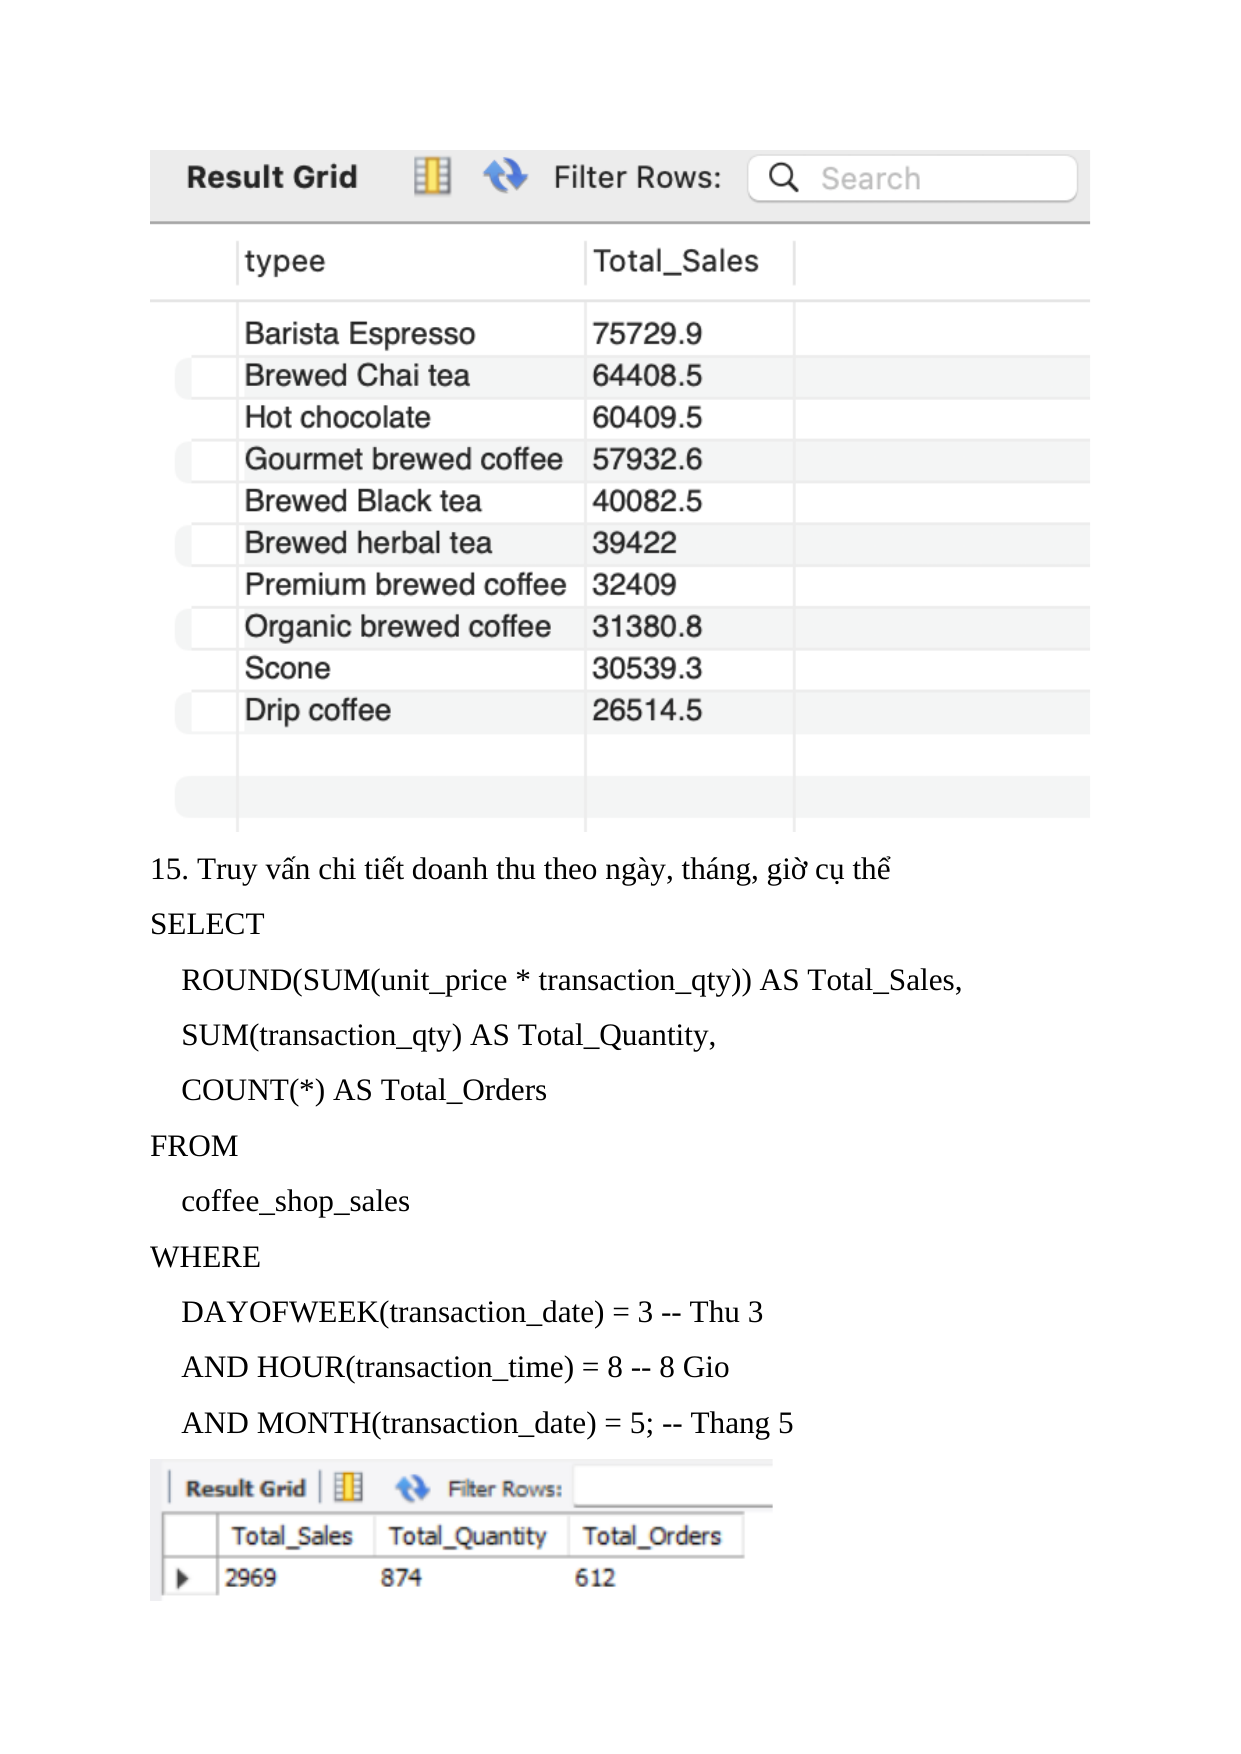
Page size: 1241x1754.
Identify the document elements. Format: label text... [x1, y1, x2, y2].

text COUNT(*) AS Total_Orders [150, 1072, 1090, 1108]
picture [150, 1459, 773, 1601]
text SELECT [150, 905, 1090, 941]
text AND HOUR(transaction_time) = 8 -- 8 Gio [150, 1349, 1090, 1385]
text SUM(transaction_qty) AS Total_Quantity, [150, 1016, 1090, 1052]
text 15. Truy vấn chi tiết doanh thu theo ngày, tháng, giờ cụ thể [150, 850, 1090, 886]
text DAYOFWEEK(transaction_date) = 3 -- Thu 3 [150, 1293, 1090, 1329]
text FROM [150, 1127, 1090, 1163]
text coffee_shop_sales [150, 1182, 1090, 1218]
text WHERE [150, 1238, 1090, 1274]
picture [150, 150, 1091, 832]
text AND MONTH(transaction_date) = 5; -- Thang 5 [150, 1404, 1090, 1440]
text ROUND(SUM(unit_price * transaction_qty)) AS Total_Sales, [150, 961, 1090, 997]
